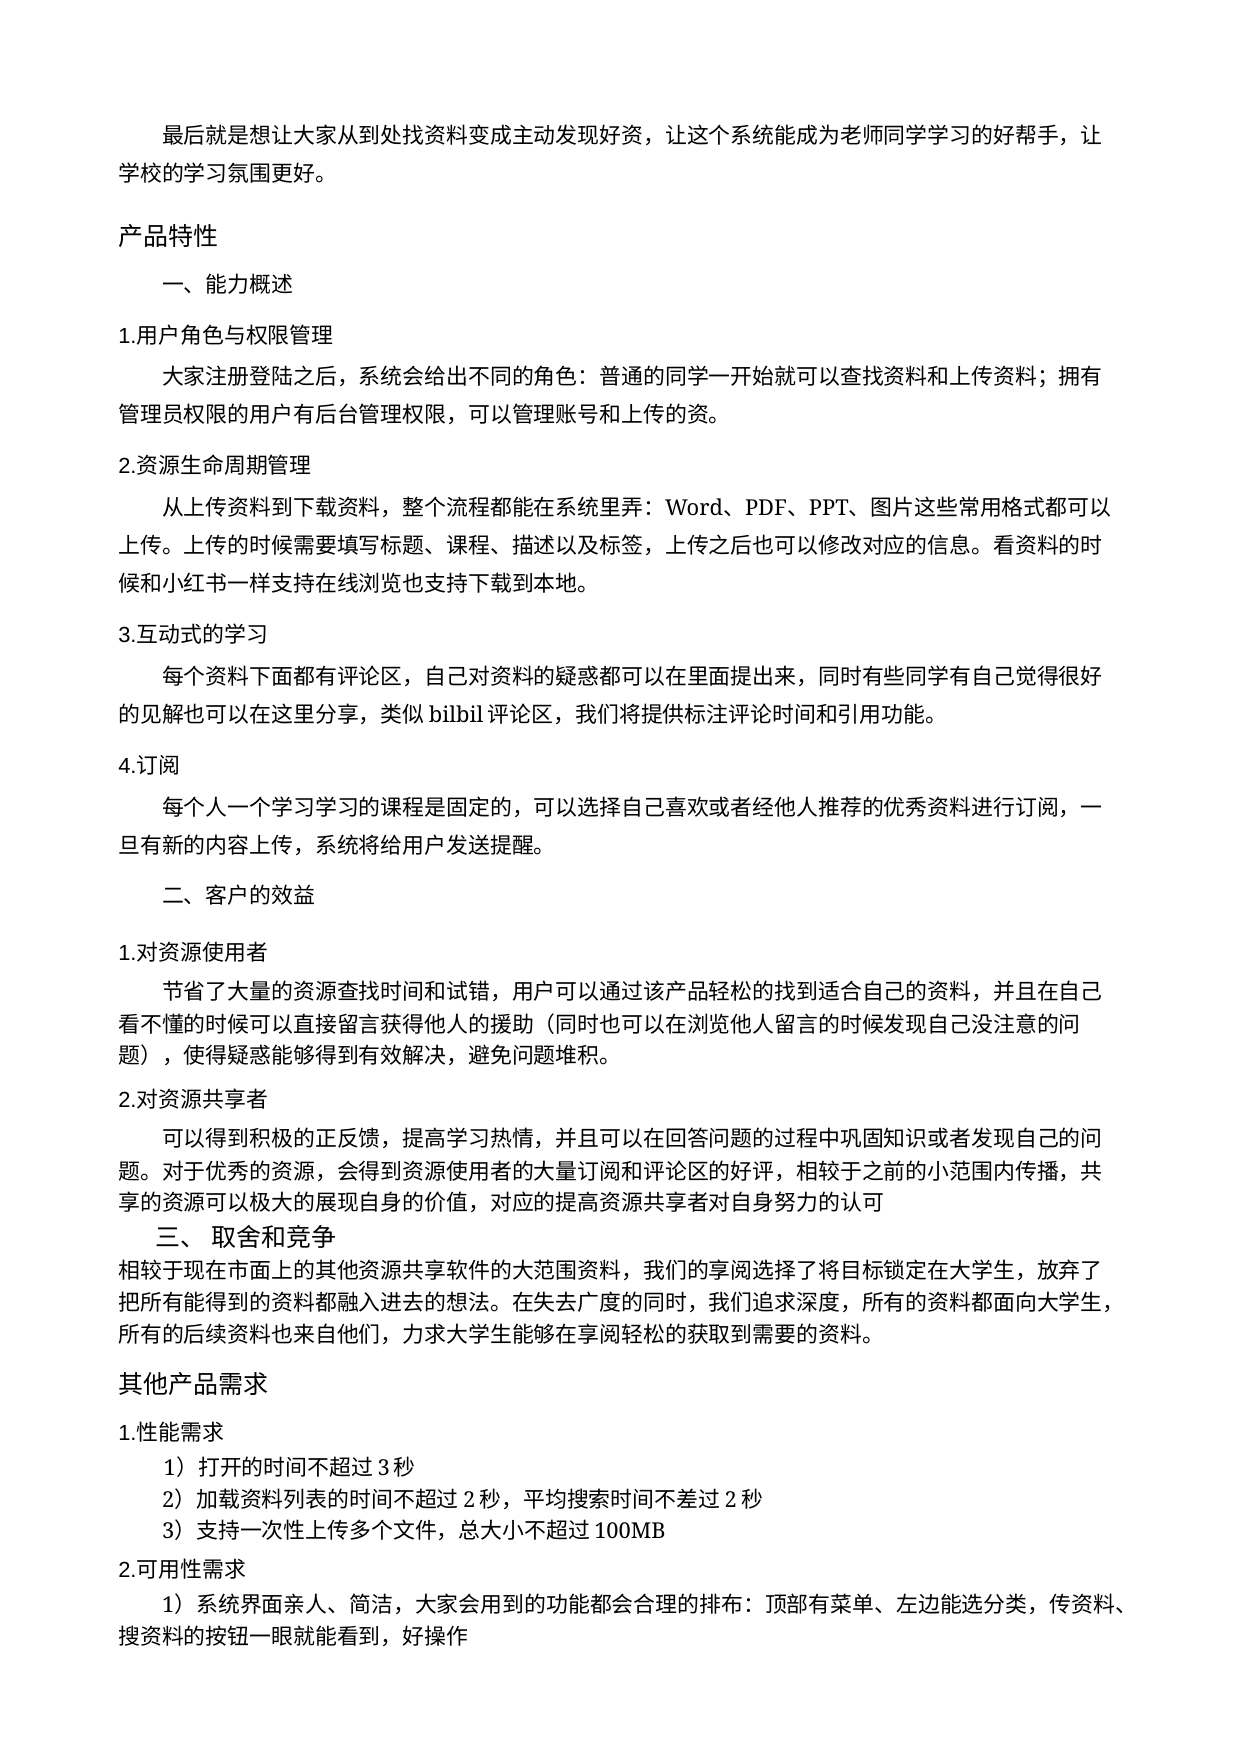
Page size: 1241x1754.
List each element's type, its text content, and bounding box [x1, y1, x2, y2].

text 每个资料下面都有评论区，自己对资料的疑惑都可以在里面提出来，同时有些同学有自己觉得很好的见解也可以在这里分享，类似bilbil评论区，我们将提供标注评论时间和引用功能。 [118, 659, 1122, 728]
text 3）支持一次性上传多个文件，总大小不超过100MB [118, 1513, 1122, 1545]
text 最后就是想让大家从到处找资料变成主动发现好资，让这个系统能成为老师同学学习的好帮手，让学校的学习氛围更好。 [118, 118, 1122, 188]
subtitle 4.订阅 [118, 753, 1122, 778]
subtitle 产品特性 [118, 217, 1122, 253]
text 相较于现在市面上的其他资源共享软件的大范围资料，我们的享阅选择了将目标锁定在大学生，放弃了把所有能得到的资料都融入进去的想法。在失去广度的同时，我们追求深度，所有的资料都面向大学生，所有的后续资料也来自他们，力求大学生能够在享阅轻松的获取到需要的资料。 [118, 1253, 1122, 1348]
subtitle 2.资源生命周期管理 [118, 453, 1122, 479]
text 二、客户的效益 [118, 878, 1122, 910]
subtitle 1.性能需求 [118, 1420, 1122, 1445]
text 每个人一个学习学习的课程是固定的，可以选择自己喜欢或者经他人推荐的优秀资料进行订阅，一旦有新的内容上传，系统将给用户发送提醒。 [118, 790, 1122, 859]
text 一、能力概述 [118, 267, 1122, 298]
text 三、 取舍和竞争 [118, 1217, 1122, 1253]
text 可以得到积极的正反馈，提高学习热情，并且可以在回答问题的过程中巩固知识或者发现自己的问题。对于优秀的资源，会得到资源使用者的大量订阅和评论区的好评，相较于之前的小范围内传播，共享的资源可以极大的展现自身的价值，对应的提高资源共享者对自身努力的认可 [118, 1120, 1122, 1217]
subtitle 2.可用性需求 [118, 1557, 1122, 1582]
subtitle 3.互动式的学习 [118, 622, 1122, 647]
subtitle 2.对资源共享者 [118, 1082, 1122, 1113]
subtitle 1.对资源使用者 [118, 935, 1122, 966]
text 1）打开的时间不超过3秒 [118, 1450, 1122, 1482]
text 节省了大量的资源查找时间和试错，用户可以通过该产品轻松的找到适合自己的资料，并且在自己看不懂的时候可以直接留言获得他人的援助（同时也可以在浏览他人留言的时候发现自己没注意的问题），使得疑惑能够得到有效解决，避免问题堆积。 [118, 973, 1122, 1070]
subtitle 1.用户角色与权限管理 [118, 323, 1122, 348]
text 大家注册登陆之后，系统会给出不同的角色：普通的同学一开始就可以查找资料和上传资料；拥有管理员权限的用户有后台管理权限，可以管理账号和上传的资。 [118, 359, 1122, 429]
text 从上传资料到下载资料，整个流程都能在系统里弄：Word、PDF、PPT、图片这些常用格式都可以上传。上传的时候需要填写标题、课程、描述以及标签，上传之后也可以修改对应的信息。看资料的时候和小红书一样支持在线浏览也支持下载到本地。 [118, 490, 1122, 598]
subtitle 其他产品需求 [118, 1364, 1122, 1401]
text 1）系统界面亲人、简洁，大家会用到的功能都会合理的排布：顶部有菜单、左边能选分类，传资料、搜资料的按钮一眼就能看到，好操作 [118, 1587, 1122, 1651]
text 2）加载资料列表的时间不超过2秒，平均搜索时间不差过2秒 [118, 1482, 1122, 1513]
